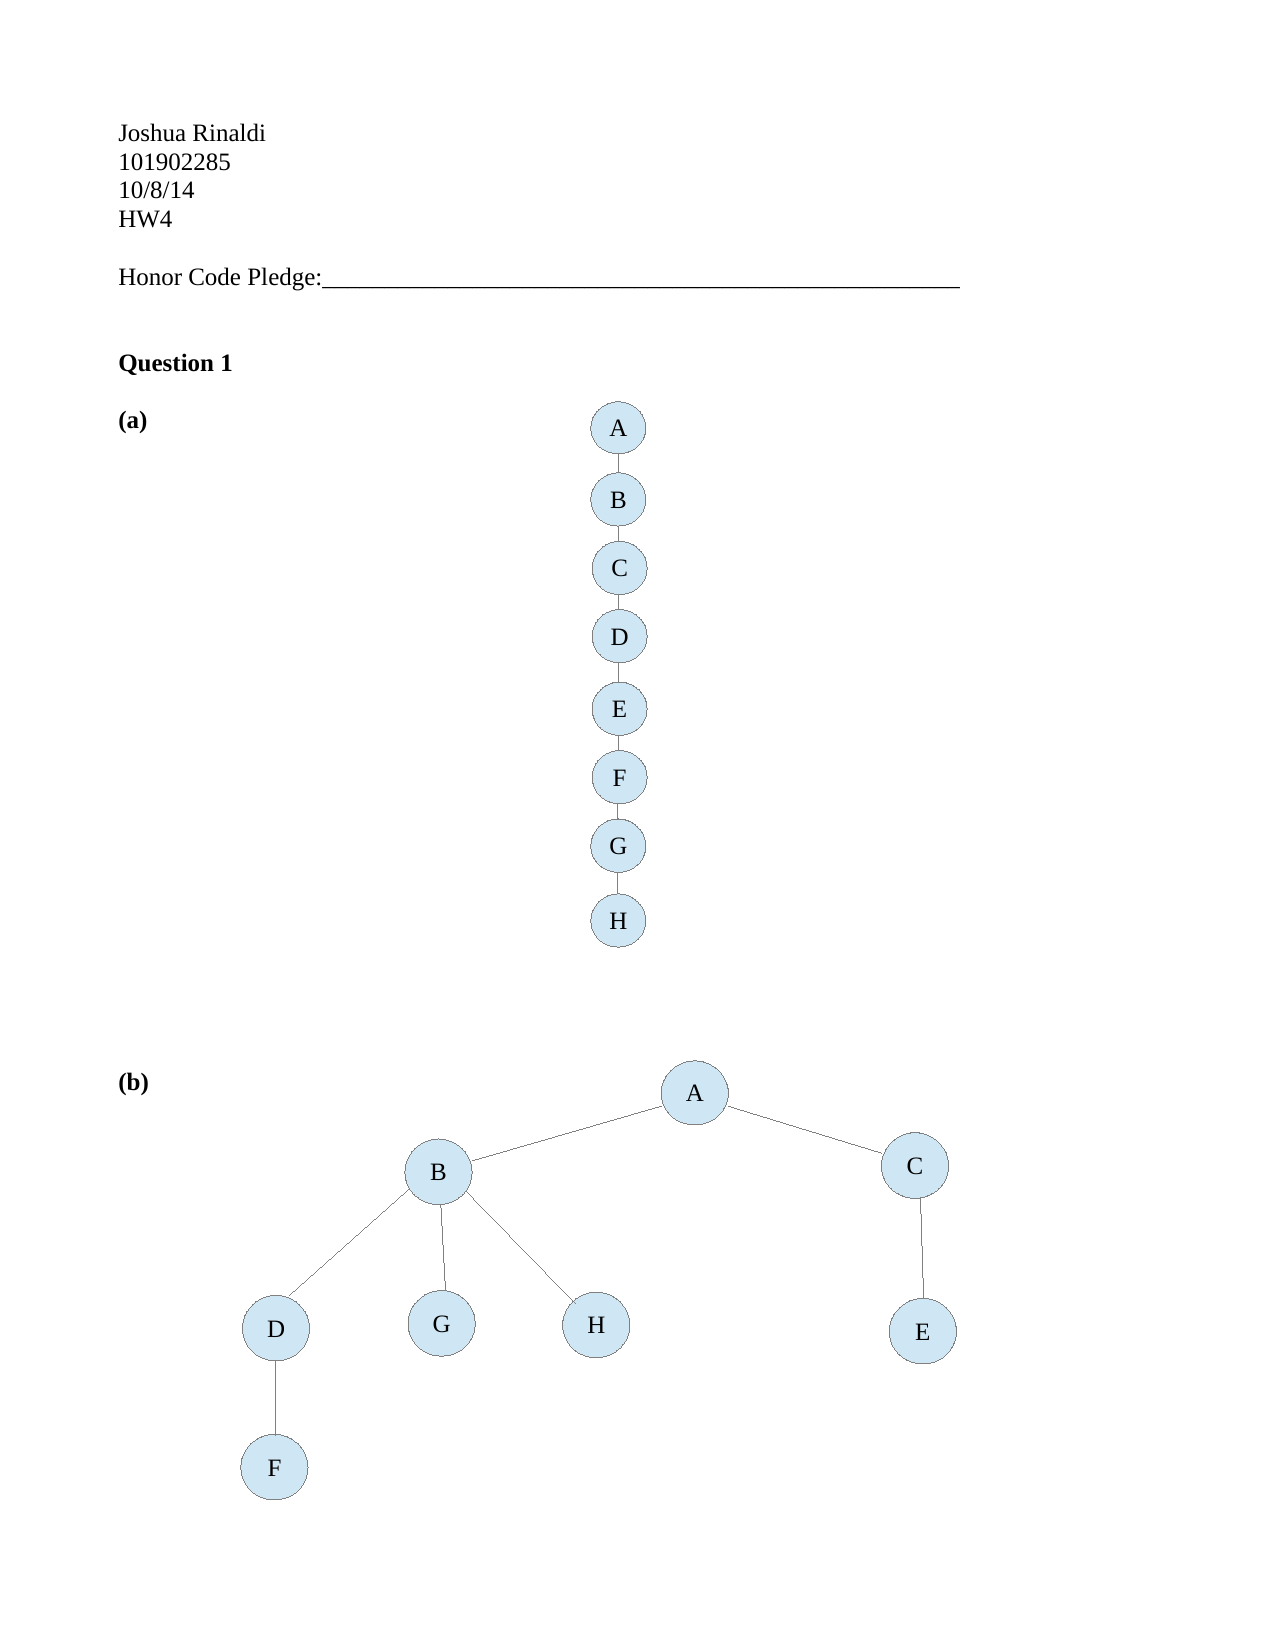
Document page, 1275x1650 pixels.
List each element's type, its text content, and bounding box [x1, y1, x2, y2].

text (b) [118, 1067, 673, 1096]
text Honor Code Pledge:___________________________________________________ [118, 262, 1157, 291]
text (a) [118, 406, 601, 434]
text [635, 406, 1157, 434]
text 10/8/14 [118, 176, 1157, 204]
text Question 1 [118, 348, 1157, 377]
text Joshua Rinaldi [118, 118, 1157, 147]
text 101902285 [118, 147, 1157, 176]
text [716, 1067, 1157, 1096]
text HW4 [118, 204, 1157, 233]
